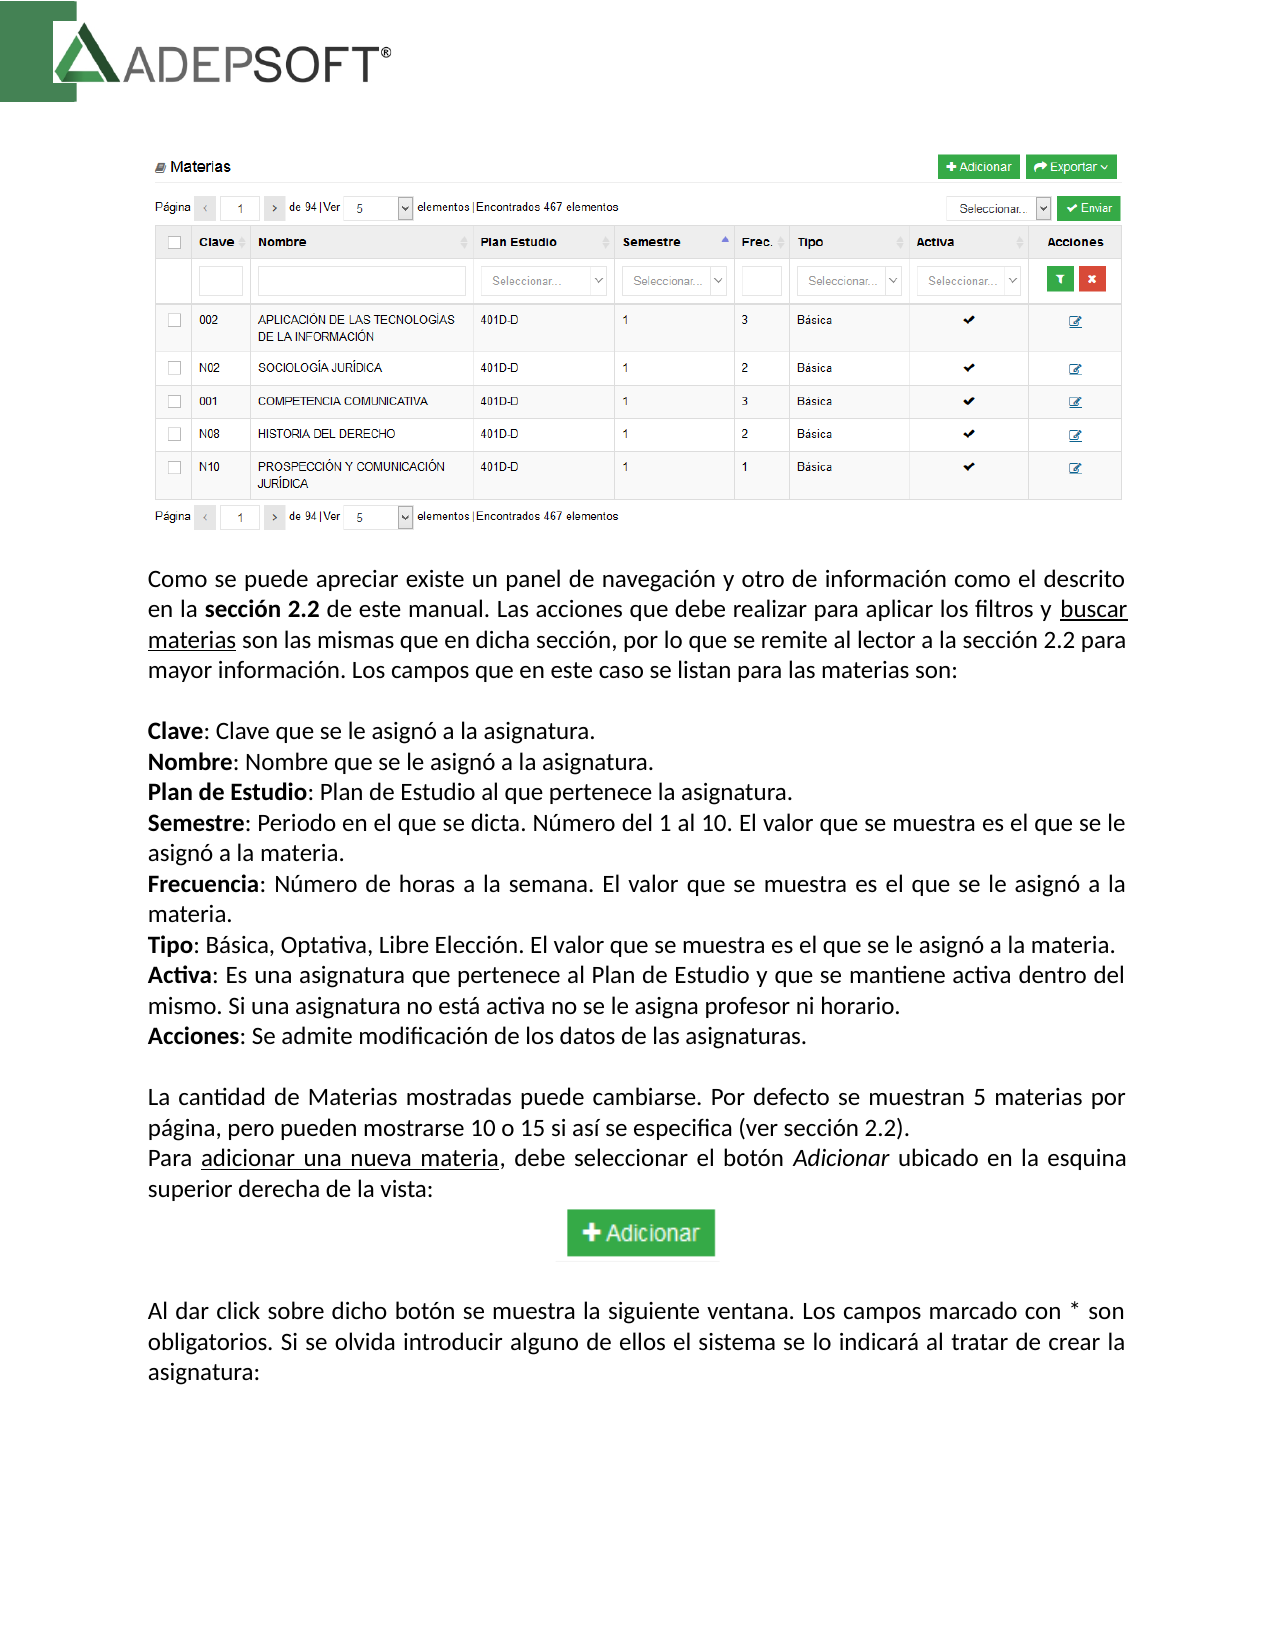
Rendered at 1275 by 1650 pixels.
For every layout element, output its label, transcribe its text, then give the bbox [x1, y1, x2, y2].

text Semestre: Periodo en el que se dicta. Número del 1 al 10. El valor que se muestra es el que se le asignó a la materia. [148, 807, 1127, 868]
text La cantidad de Materias mostradas puede cambiarse. Por defecto se muestran 5 materias por página, pero pueden mostrarse 10 o 15 si así se especifica (ver sección 2.2). [148, 1082, 1127, 1143]
text Nombre: Nombre que se le asignó a la asignatura. [148, 746, 1127, 776]
text Activa: Es una asignatura que pertenece al Plan de Estudio y que se mantiene activa dentro del mismo. Si una asignatura no está activa no se le asigna profesor ni horario. [148, 959, 1127, 1021]
text Clave: Clave que se le asignó a la asignatura. [148, 715, 1127, 746]
text Al dar click sobre dicho botón se muestra la siguiente ventana. Los campos marcado con * son obligatorios. Si se olvida introducir alguno de ellos el sistema se lo indicará al tratar de crear la asignatura: [148, 1295, 1127, 1387]
text Frecuencia: Número de horas a la semana. El valor que se muestra es el que se le asignó a la materia. [148, 868, 1127, 929]
picture [53, 21, 392, 83]
text Tipo: Básica, Optativa, Libre Elección. El valor que se muestra es el que se le asignó a la materia. [148, 929, 1127, 959]
text Para adicionar una nueva materia, debe seleccionar el botón Adicionar ubicado en la esquina superior derecha de la vista: [148, 1143, 1127, 1204]
text Como se puede apreciar existe un panel de navegación y otro de información como el descrito en la sección 2.2 de este manual. Las acciones que debe realizar para aplicar los filtros y buscar materias son las mismas que en dicha sección, por lo que se remite al lector a la sección 2.2 para mayor información. Los campos que en este caso se listan para las materias son: [148, 563, 1127, 685]
text Plan de Estudio: Plan de Estudio al que pertenece la asignatura. [148, 776, 1127, 807]
text Acciones: Se admite modificación de los datos de las asignaturas. [148, 1021, 1127, 1051]
